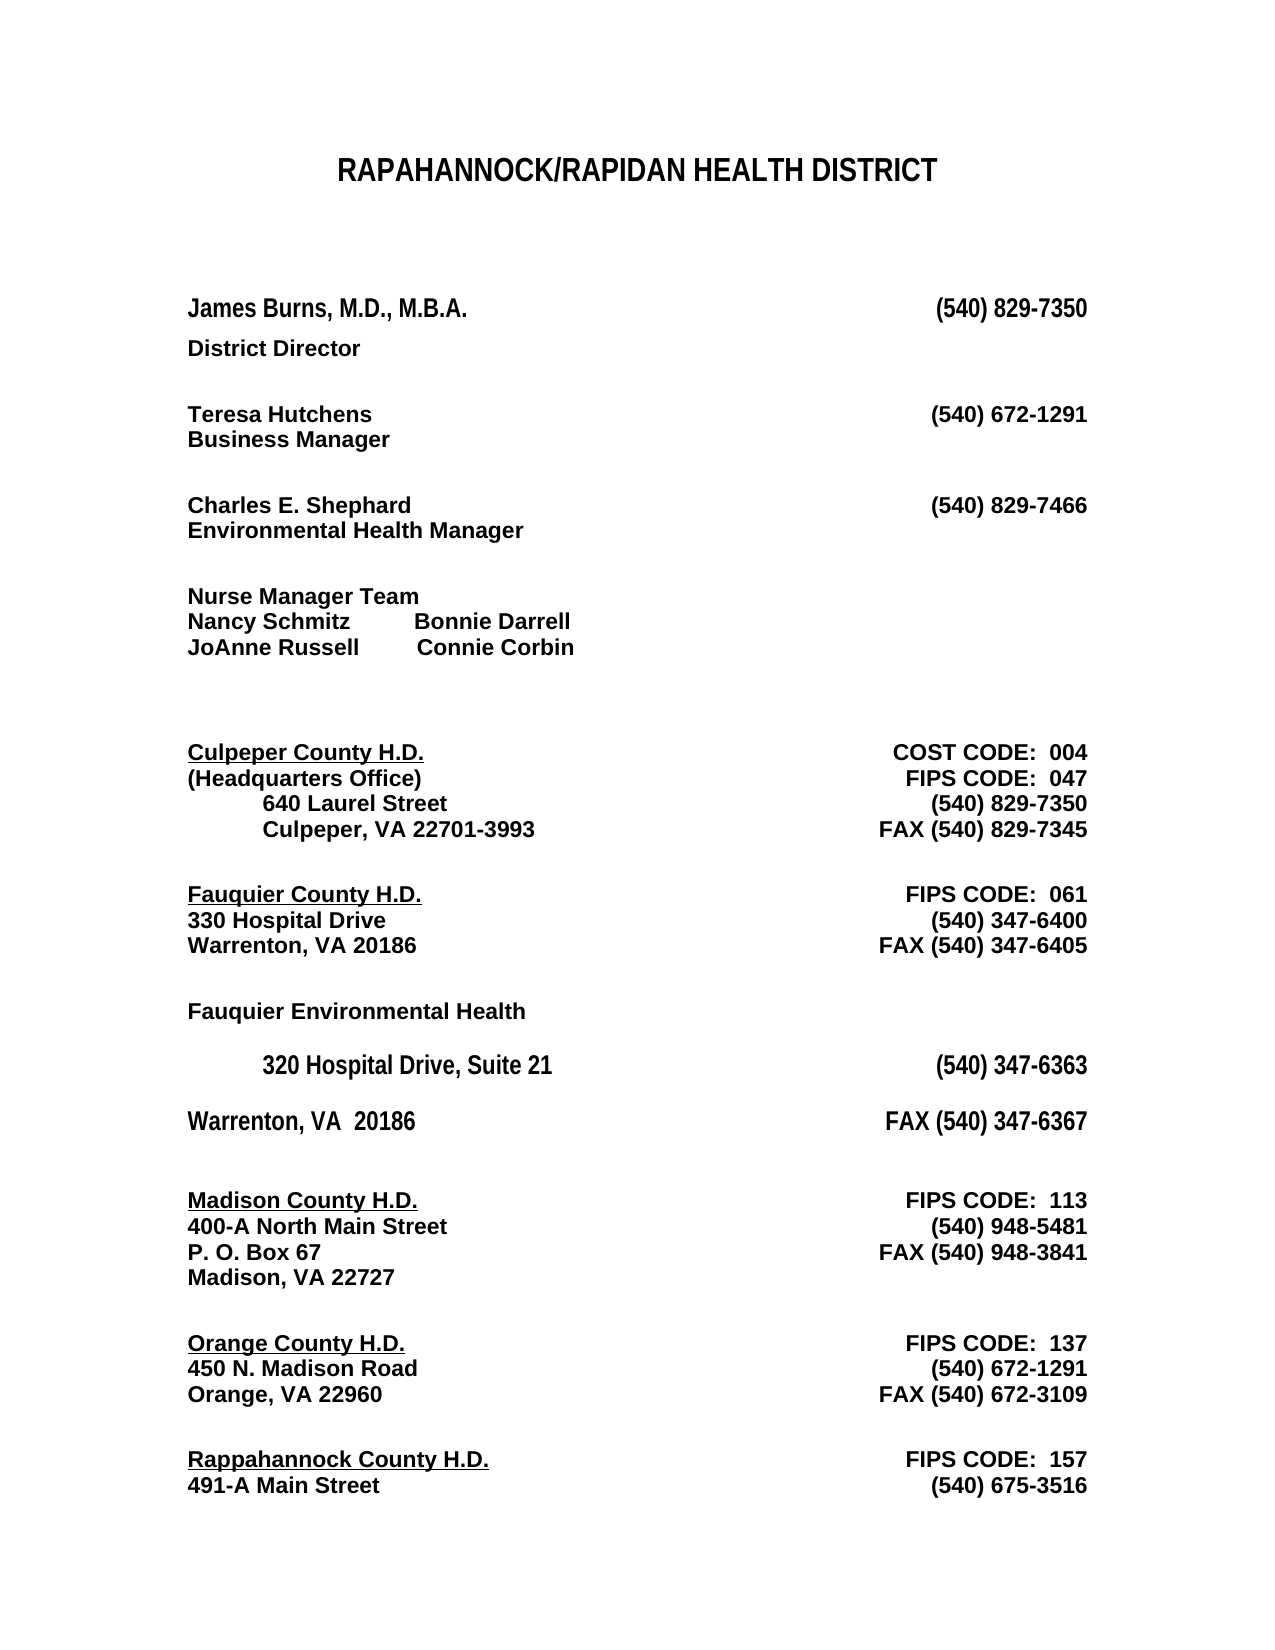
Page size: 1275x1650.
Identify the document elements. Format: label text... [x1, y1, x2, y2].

text JoAnne Russell Connie Corbin [187, 634, 1087, 660]
text 330 Hospital Drive (540) 347-6400 [187, 907, 1087, 933]
text P. O. Box 67 FAX (540) 948-3841 [187, 1239, 1087, 1265]
subtitle 320 Hospital Drive, Suite 21 (540) 347-6363 [187, 1049, 1087, 1080]
text Business Manager [187, 427, 1087, 453]
text Nurse Manager Team [187, 583, 1087, 609]
text District Director [187, 336, 1087, 362]
text Culpeper County H.D. COST CODE: 004 [187, 739, 1087, 765]
text 640 Laurel Street (540) 829-7350 [187, 791, 1087, 816]
text Madison County H.D. FIPS CODE: 113 [187, 1188, 1087, 1214]
text Madison, VA 22727 [187, 1265, 1087, 1291]
text Warrenton, VA 20186 FAX (540) 347-6405 [187, 933, 1087, 959]
text Rappahannock County H.D. FIPS CODE: 157 [187, 1447, 1087, 1473]
text Teresa Hutchens (540) 672-1291 [187, 401, 1087, 427]
text 450 N. Madison Road (540) 672-1291 [187, 1356, 1087, 1382]
text Fauquier County H.D. FIPS CODE: 061 [187, 882, 1087, 907]
text Orange County H.D. FIPS CODE: 137 [187, 1330, 1087, 1356]
text (Headquarters Office) FIPS CODE: 047 [187, 765, 1087, 791]
text Orange, VA 22960 FAX (540) 672-3109 [187, 1382, 1087, 1407]
text Culpeper, VA 22701-3993 FAX (540) 829-7345 [187, 816, 1087, 842]
text Environmental Health Manager [187, 518, 1087, 544]
text Charles E. Shephard (540) 829-7466 [187, 492, 1087, 518]
text 400-A North Main Street (540) 948-5481 [187, 1214, 1087, 1239]
subtitle James Burns, M.D., M.B.A. (540) 829-7350 [187, 293, 1087, 324]
text 491-A Main Street (540) 675-3516 [187, 1473, 1087, 1498]
text Nancy Schmitz Bonnie Darrell [187, 609, 1087, 634]
subtitle RAPAHANNOCK/RAPIDAN HEALTH DISTRICT [187, 150, 1087, 188]
subtitle Warrenton, VA 20186 FAX (540) 347-6367 [187, 1105, 1087, 1136]
text Fauquier Environmental Health [187, 998, 1087, 1024]
